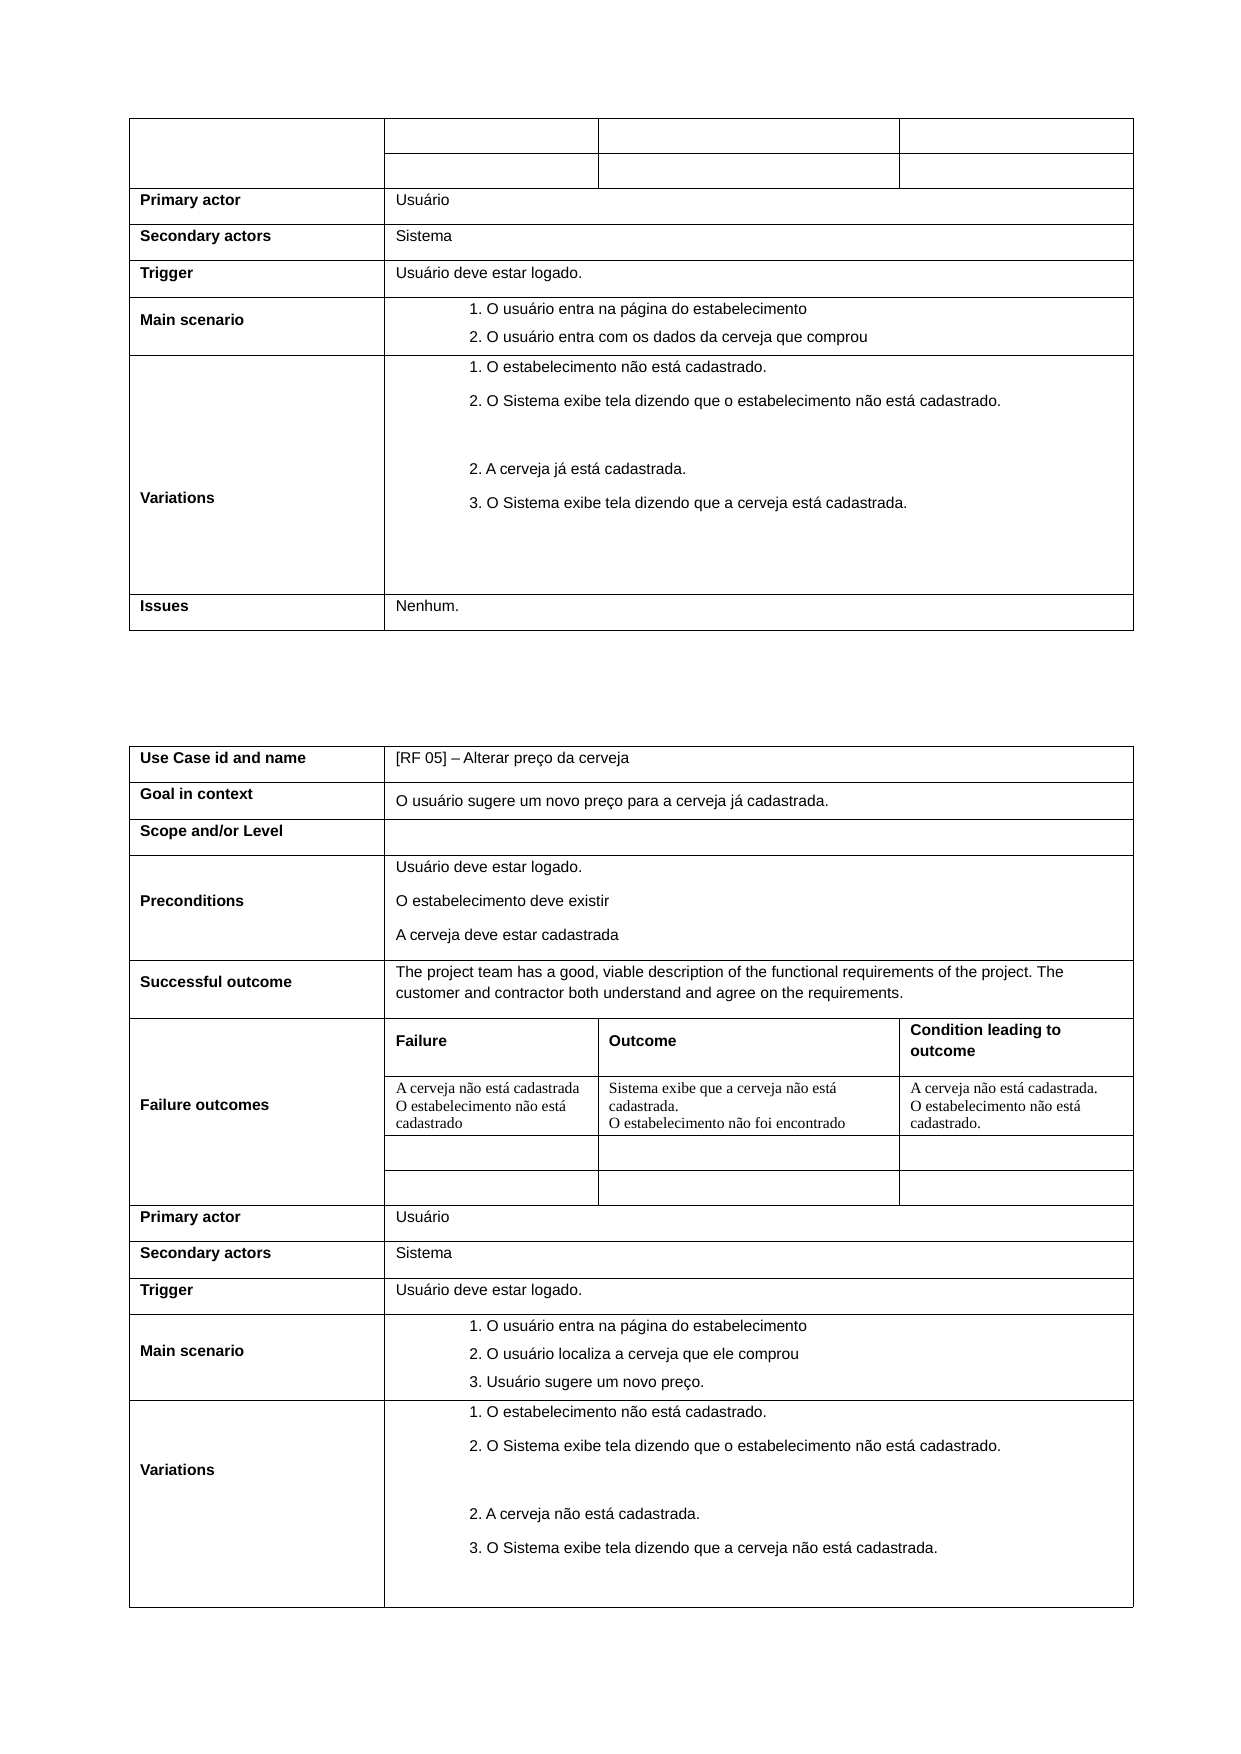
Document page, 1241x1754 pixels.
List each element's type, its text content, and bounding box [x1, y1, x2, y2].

table_cell 1. O usuário entra na página do estabelecimento 2. O usuário localiza a cerveja que ele comprou 3. Usuário sugere um novo preço. [385, 1315, 1133, 1400]
table_cell [599, 119, 899, 153]
table_cell Scope and/or Level [130, 820, 384, 855]
table_cell Variations [130, 356, 384, 594]
table_cell [900, 119, 1133, 153]
table_cell Usuário [385, 189, 1133, 224]
table_cell [900, 154, 1133, 187]
table_cell Nenhum. [385, 595, 1133, 630]
table_cell [599, 1171, 899, 1204]
table_cell Goal in context [130, 783, 384, 818]
table_cell The project team has a good, viable description of the functional requirements of the project. The customer and contractor both understand and agree on the requirements. [385, 961, 1133, 1017]
table_cell Usuário [385, 1206, 1133, 1241]
table_cell [385, 820, 1133, 855]
table_header [RF 05] – Alterar preço da cerveja [385, 747, 1133, 782]
table_cell [599, 1136, 899, 1170]
table_cell Main scenario [130, 1315, 384, 1400]
table_cell [385, 1171, 598, 1204]
table_cell Successful outcome [130, 961, 384, 1017]
table_header Use Case id and name [130, 747, 384, 782]
table_cell [385, 119, 598, 153]
table_cell A cerveja não está cadastrada O estabelecimento não está cadastrado [385, 1077, 598, 1135]
table_cell [385, 1136, 598, 1170]
table_cell Issues [130, 595, 384, 630]
table_cell Trigger [130, 1279, 384, 1314]
table_cell 1. O usuário entra na página do estabelecimento 2. O usuário entra com os dados da cerveja que comprou [385, 298, 1133, 355]
table_cell Condition leading to outcome [900, 1019, 1133, 1076]
table_cell Trigger [130, 261, 384, 297]
table_cell Secondary actors [130, 1242, 384, 1277]
table_cell Usuário deve estar logado. [385, 1279, 1133, 1314]
table_cell Variations [130, 1401, 384, 1607]
table_cell Sistema [385, 225, 1133, 260]
table_cell Sistema exibe que a cerveja não está cadastrada. O estabelecimento não foi encontrado [599, 1077, 899, 1135]
table_cell A cerveja não está cadastrada. O estabelecimento não está cadastrado. [900, 1077, 1133, 1135]
table_cell 1. O estabelecimento não está cadastrado. 2. O Sistema exibe tela dizendo que o estabelecimento não está cadastrado. 2. A cerveja não está cadastrada. 3. O Sistema exibe tela dizendo que a cerveja não está cadastrada. [385, 1401, 1133, 1607]
table_cell Failure outcomes [130, 1019, 384, 1204]
table_cell O usuário sugere um novo preço para a cerveja já cadastrada. [385, 783, 1133, 818]
table_cell [385, 154, 598, 187]
table_cell Primary actor [130, 189, 384, 224]
table_cell Main scenario [130, 298, 384, 355]
table_cell Failure [385, 1019, 598, 1076]
table_cell [900, 1136, 1133, 1170]
table_cell 1. O estabelecimento não está cadastrado. 2. O Sistema exibe tela dizendo que o estabelecimento não está cadastrado. 2. A cerveja já está cadastrada. 3. O Sistema exibe tela dizendo que a cerveja está cadastrada. [385, 356, 1133, 594]
table_cell Outcome [599, 1019, 899, 1076]
table_cell [130, 119, 384, 187]
table_cell Secondary actors [130, 225, 384, 260]
table_cell Primary actor [130, 1206, 384, 1241]
table_cell [900, 1171, 1133, 1204]
table_cell Sistema [385, 1242, 1133, 1277]
table_cell Preconditions [130, 856, 384, 959]
table_cell Usuário deve estar logado. O estabelecimento deve existir A cerveja deve estar cadastrada [385, 856, 1133, 959]
table_cell Usuário deve estar logado. [385, 261, 1133, 297]
table_cell [599, 154, 899, 187]
